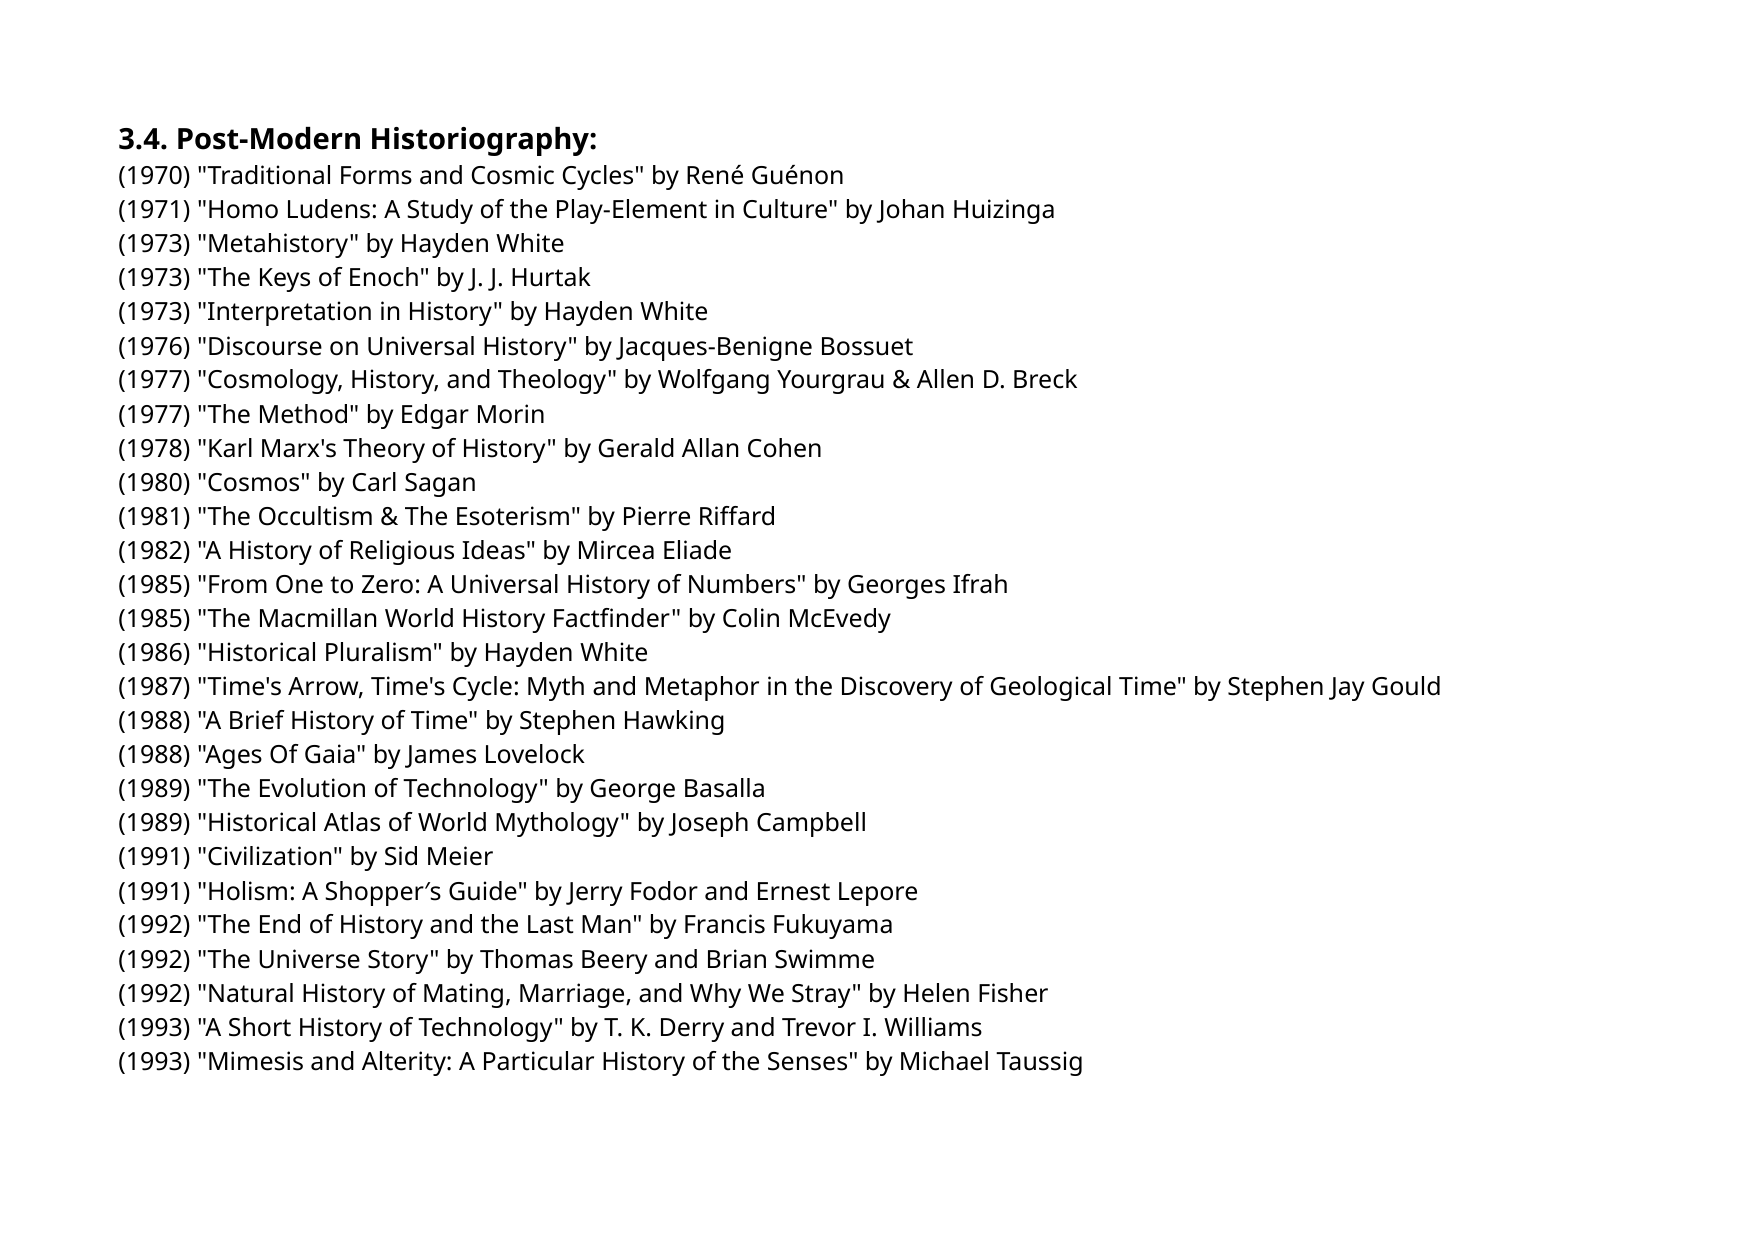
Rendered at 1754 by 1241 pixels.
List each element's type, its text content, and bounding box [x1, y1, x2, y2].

text (1986) "Historical Pluralism" by Hayden White [118, 635, 1636, 669]
text (1973) "Interpretation in History" by Hayden White [118, 294, 1636, 328]
text (1976) "Discourse on Universal History" by Jacques-Benigne Bossuet [118, 328, 1636, 362]
text (1985) "The Macmillan World History Factfinder" by Colin McEvedy [118, 601, 1636, 635]
text (1988) "Ages Of Gaia" by James Lovelock [118, 737, 1636, 771]
text (1992) "The Universe Story" by Thomas Beery and Brian Swimme [118, 941, 1636, 975]
text (1993) "A Short History of Technology" by T. K. Derry and Trevor I. Williams [118, 1009, 1636, 1043]
text (1978) "Karl Marx's Theory of History" by Gerald Allan Cohen [118, 430, 1636, 464]
text (1991) "Holism: A Shopper′s Guide" by Jerry Fodor and Ernest Lepore [118, 873, 1636, 907]
text (1981) "The Occultism & The Esoterism" by Pierre Riffard [118, 498, 1636, 532]
text (1991) "Civilization" by Sid Meier [118, 839, 1636, 873]
text (1989) "Historical Atlas of World Mythology" by Joseph Campbell [118, 805, 1636, 839]
text (1993) "Mimesis and Alterity: A Particular History of the Senses" by Michael Taussig [118, 1043, 1636, 1077]
text (1987) "Time's Arrow, Time's Cycle: Myth and Metaphor in the Discovery of Geological Time" by Stephen Jay Gould [118, 669, 1636, 703]
text (1989) "The Evolution of Technology" by George Basalla [118, 771, 1636, 805]
text (1973) "The Keys of Enoch" by J. J. Hurtak [118, 260, 1636, 294]
text 3.4. Post-Modern Historiography: [118, 118, 1636, 158]
text (1988) "A Brief History of Time" by Stephen Hawking [118, 703, 1636, 737]
text (1977) "Cosmology, History, and Theology" by Wolfgang Yourgrau & Allen D. Breck [118, 362, 1636, 396]
text (1992) "Natural History of Mating, Marriage, and Why We Stray" by Helen Fisher [118, 975, 1636, 1009]
text (1980) "Cosmos" by Carl Sagan [118, 464, 1636, 498]
text (1977) "The Method" by Edgar Morin [118, 396, 1636, 430]
text (1985) "From One to Zero: A Universal History of Numbers" by Georges Ifrah [118, 567, 1636, 601]
text (1970) "Traditional Forms and Cosmic Cycles" by René Guénon [118, 158, 1636, 192]
text (1971) "Homo Ludens: A Study of the Play-Element in Culture" by Johan Huizinga [118, 192, 1636, 226]
text (1982) "A History of Religious Ideas" by Mircea Eliade [118, 532, 1636, 567]
text (1973) "Metahistory" by Hayden White [118, 226, 1636, 260]
text (1992) "The End of History and the Last Man" by Francis Fukuyama [118, 907, 1636, 941]
